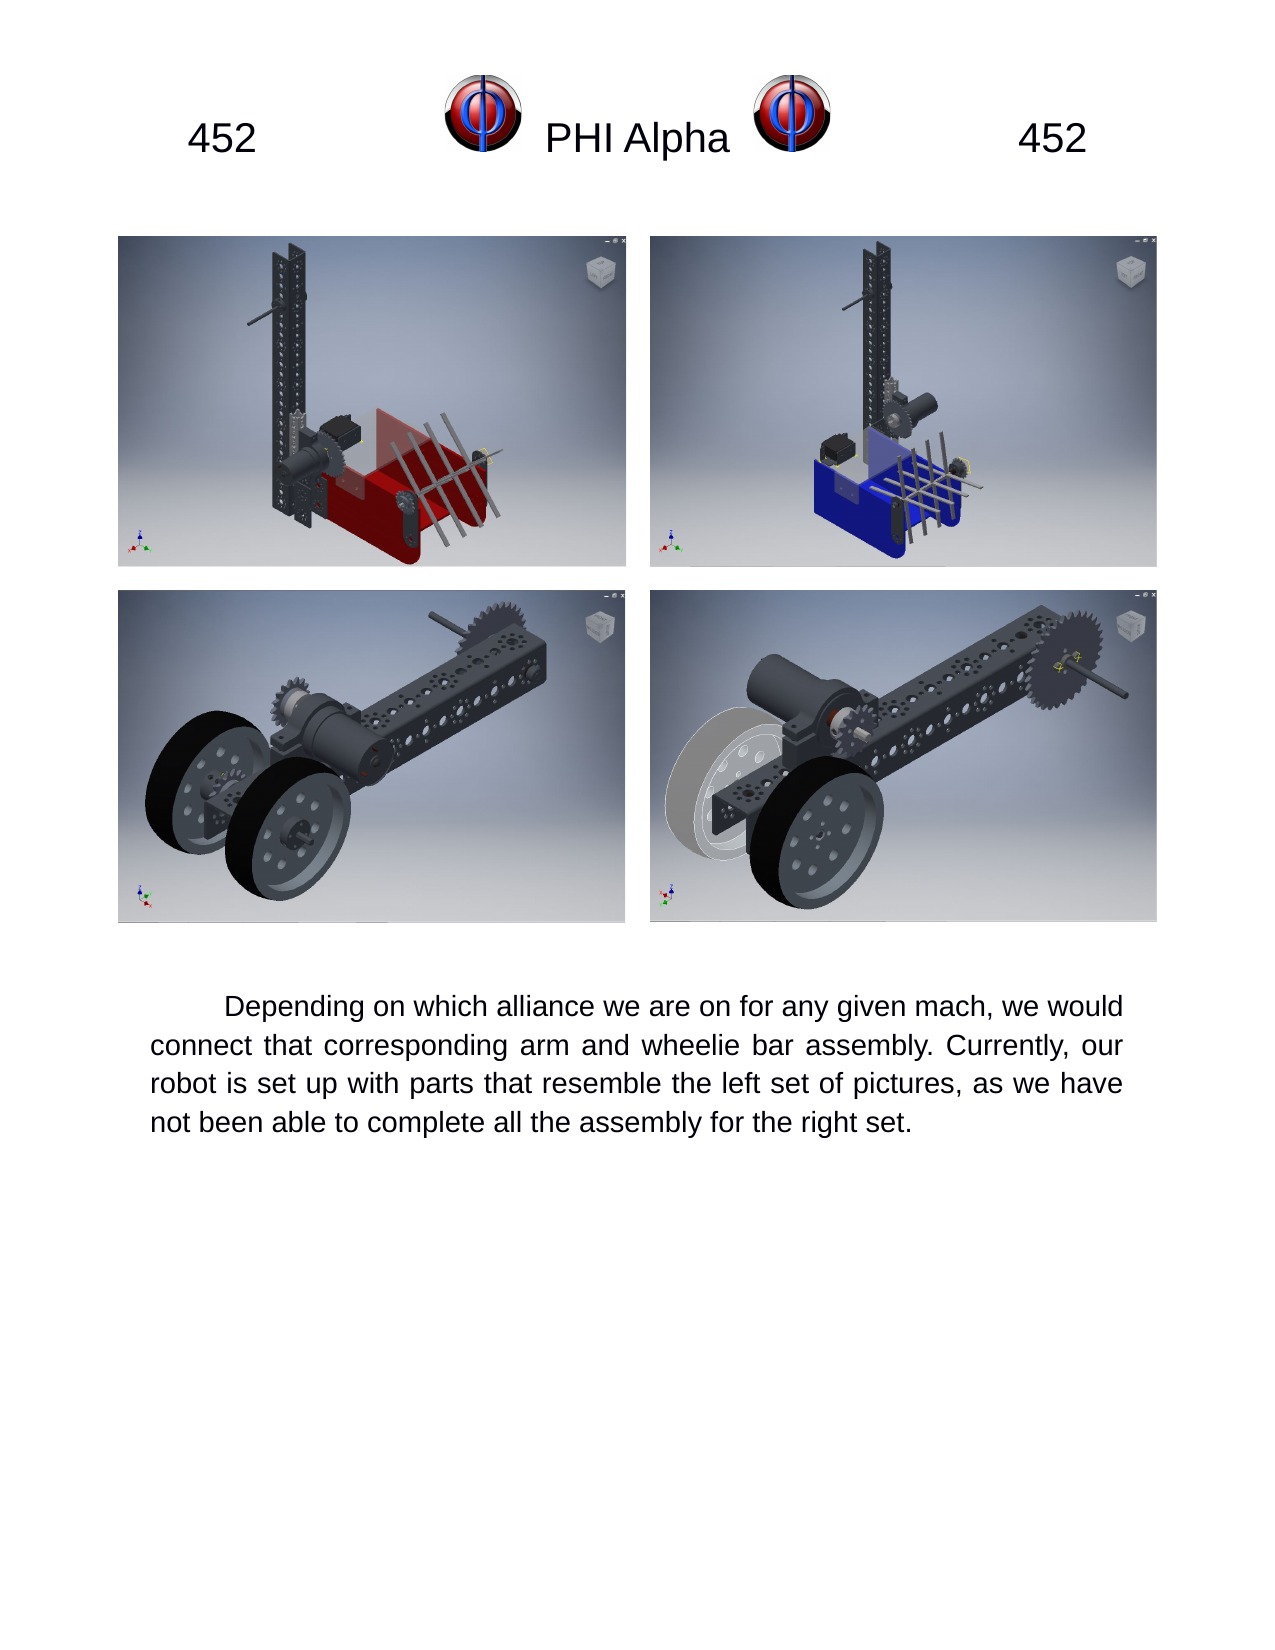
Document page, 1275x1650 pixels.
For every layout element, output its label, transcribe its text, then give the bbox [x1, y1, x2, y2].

picture [650, 236, 1157, 567]
picture [444, 75, 522, 152]
text Depending on which alliance we are on for any given mach, we would connect that corresponding arm and wheelie bar assembly. Currently, our robot is set up with parts that resemble the left set of pictures, as we have not been able to complete all the assembly for the right set. [150, 989, 1125, 1138]
picture [118, 590, 625, 923]
picture [650, 590, 1157, 922]
picture [753, 75, 831, 152]
picture [118, 236, 627, 567]
